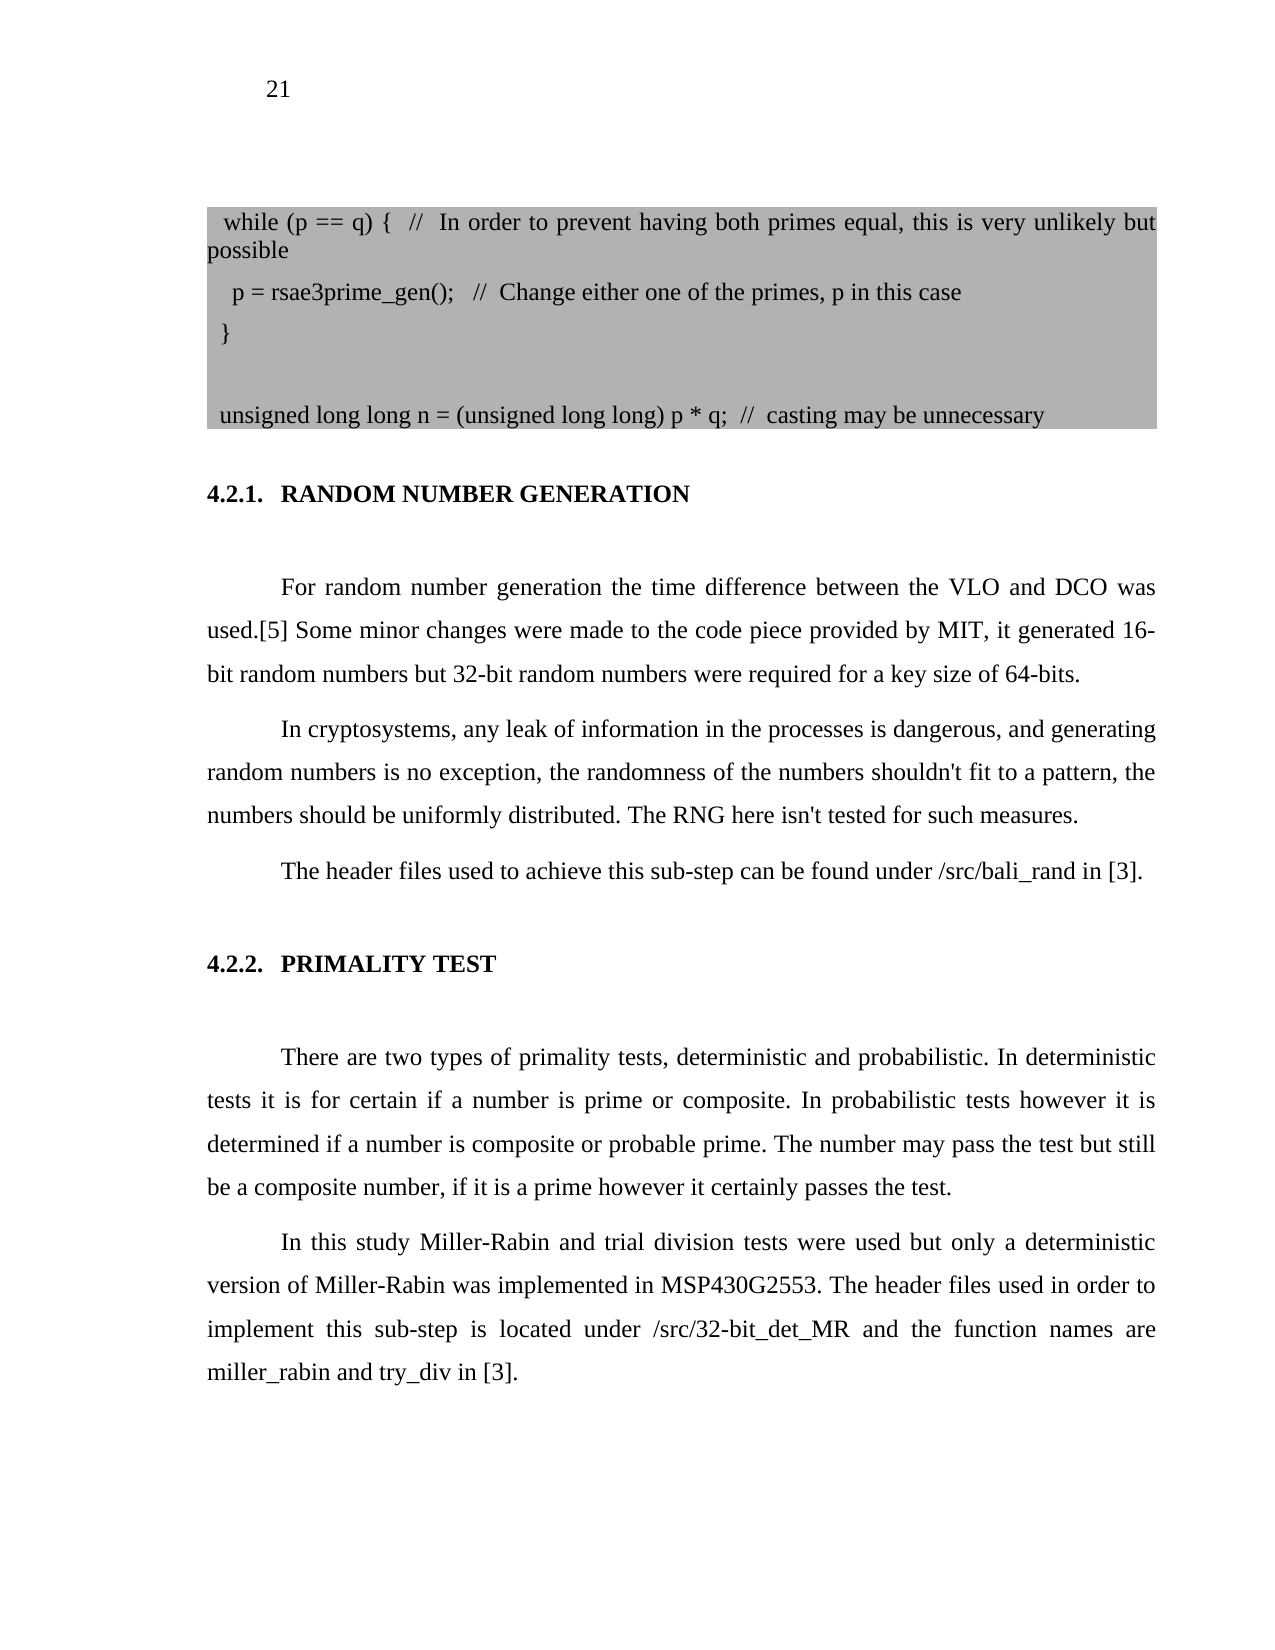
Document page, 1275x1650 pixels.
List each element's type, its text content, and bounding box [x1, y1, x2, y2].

text while (p == q) { // In order to prevent having both primes equal, this is very unlikely but possible [207, 207, 1157, 264]
subtitle PRIMALITY TEST [207, 949, 1157, 978]
text In this study Miller-Rabin and trial division tests were used but only a deterministic version of Miller-Rabin was implemented in MSP430G2553. The header files used in order to implement this sub-step is located under /src/32-bit_det_MR and the function names are miller_rabin and try_div in [3]. [207, 1227, 1157, 1386]
text In cryptosystems, any leak of information in the processes is dangerous, and generating random numbers is no exception, the randomness of the numbers shouldn't fit to a pattern, the numbers should be uniformly distributed. The RNG here isn't tested for such measures. [207, 714, 1157, 829]
text p = rsae3prime_gen(); // Change either one of the primes, p in this case [207, 277, 1157, 306]
text For random number generation the time difference between the VLO and DCO was used.[5] Some minor changes were made to the code piece provided by MIT, it generated 16-bit random numbers but 32-bit random numbers were required for a key size of 64-bits. [207, 572, 1157, 687]
text The header files used to achieve this sub-step can be found under /src/bali_rand in [3]. [207, 856, 1157, 885]
text unsigned long long n = (unsigned long long) p * q; // casting may be unnecessary [207, 401, 1157, 429]
text There are two types of primality tests, deterministic and probabilistic. In deterministic tests it is for certain if a number is prime or composite. In probabilistic tests however it is determined if a number is composite or probable prime. The number may pass the test but still be a composite number, if it is a prime however it certainly passes the test. [207, 1042, 1157, 1201]
text } [207, 318, 1157, 347]
subtitle RANDOM NUMBER GENERATION [207, 479, 1157, 508]
